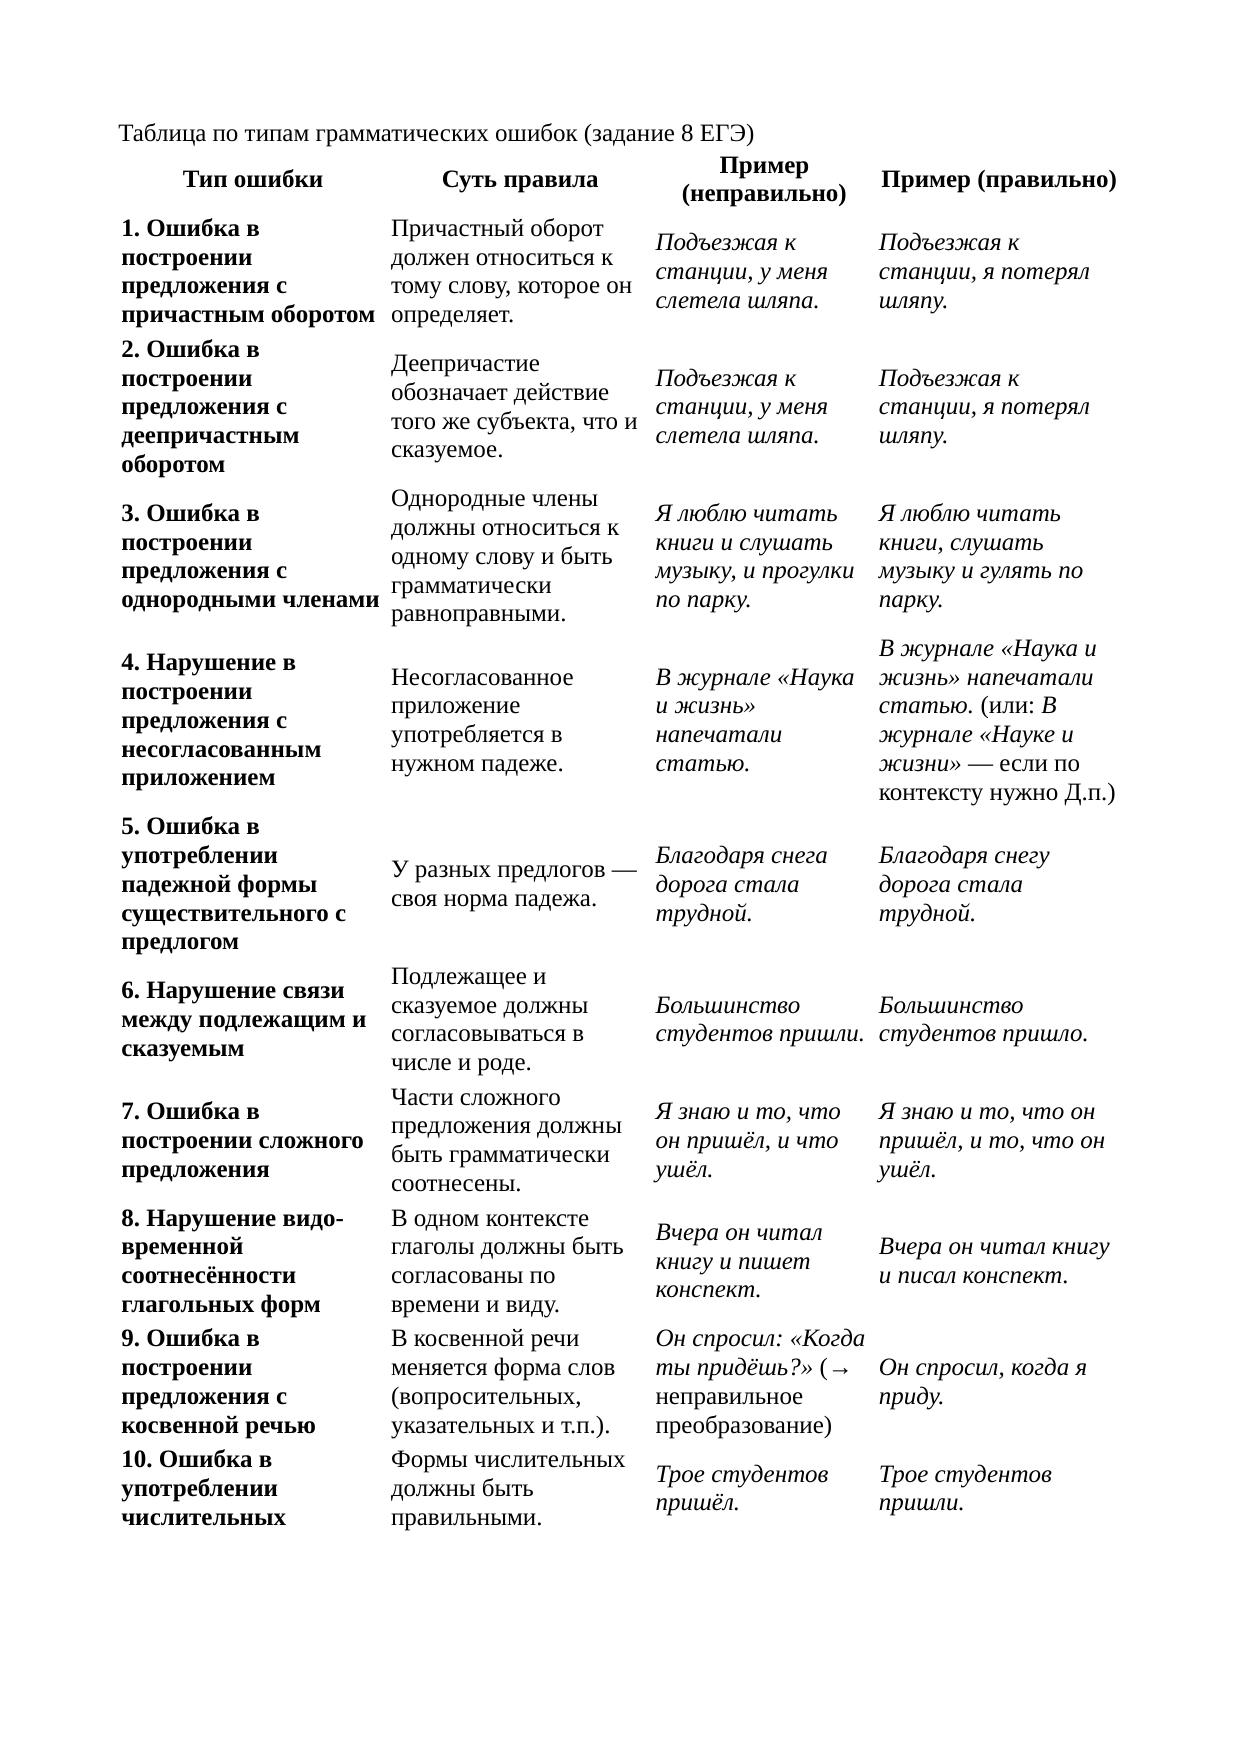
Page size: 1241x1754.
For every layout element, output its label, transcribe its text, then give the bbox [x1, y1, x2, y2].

table_cell Подъезжая к станции, я потерял шляпу. [876, 331, 1122, 481]
table_cell Благодаря снегу дорога стала трудной. [876, 809, 1122, 958]
table_cell 2. Ошибка в построении предложения с деепричастным оборотом [118, 331, 388, 481]
table_cell 10. Ошибка в употреблении числительных [118, 1441, 388, 1533]
table_cell В косвенной речи меняется форма слов (вопросительных, указательных и т.п.). [388, 1321, 652, 1441]
table_cell 3. Ошибка в построении предложения с однородными членами [118, 481, 388, 630]
table_cell Я люблю читать книги и слушать музыку, и прогулки по парку. [653, 481, 876, 630]
table_cell Вчера он читал книгу и писал конспект. [876, 1200, 1122, 1321]
table_cell Я знаю и то, что он пришёл, и что ушёл. [653, 1079, 876, 1200]
text Таблица по типам грамматических ошибок (задание 8 ЕГЭ) [118, 118, 1122, 147]
table_cell Он спросил, когда я приду. [876, 1321, 1122, 1441]
table_cell У разных предлогов — своя норма падежа. [388, 809, 652, 958]
table_cell Большинство студентов пришли. [653, 958, 876, 1079]
table_cell Причастный оборот должен относиться к тому слову, которое он определяет. [388, 210, 652, 331]
table_cell Части сложного предложения должны быть грамматически соотнесены. [388, 1079, 652, 1200]
table_cell Однородные члены должны относиться к одному слову и быть грамматически равноправными. [388, 481, 652, 630]
table_cell Несогласованное приложение употребляется в нужном падеже. [388, 630, 652, 808]
table_cell Он спросил: «Когда ты придёшь?» (→ неправильное преобразование) [653, 1321, 876, 1441]
table_header Суть правила [388, 147, 652, 210]
table_cell Я люблю читать книги, слушать музыку и гулять по парку. [876, 481, 1122, 630]
table_cell Подъезжая к станции, я потерял шляпу. [876, 210, 1122, 331]
table_cell Я знаю и то, что он пришёл, и то, что он ушёл. [876, 1079, 1122, 1200]
table_cell Подъезжая к станции, у меня слетела шляпа. [653, 331, 876, 481]
table_cell В одном контексте глаголы должны быть согласованы по времени и виду. [388, 1200, 652, 1321]
table_cell Трое студентов пришли. [876, 1441, 1122, 1533]
table_cell 4. Нарушение в построении предложения с несогласованным приложением [118, 630, 388, 808]
table_cell Подъезжая к станции, у меня слетела шляпа. [653, 210, 876, 331]
table_header Пример (неправильно) [653, 147, 876, 210]
table_cell 6. Нарушение связи между подлежащим и сказуемым [118, 958, 388, 1079]
table_cell Трое студентов пришёл. [653, 1441, 876, 1533]
table_cell 1. Ошибка в построении предложения с причастным оборотом [118, 210, 388, 331]
table_cell 7. Ошибка в построении сложного предложения [118, 1079, 388, 1200]
table_cell Вчера он читал книгу и пишет конспект. [653, 1200, 876, 1321]
table_cell 8. Нарушение видо-временной соотнесённости глагольных форм [118, 1200, 388, 1321]
table_cell Большинство студентов пришло. [876, 958, 1122, 1079]
table_cell Подлежащее и сказуемое должны согласовываться в числе и роде. [388, 958, 652, 1079]
table_cell Формы числительных должны быть правильными. [388, 1441, 652, 1533]
table_header Пример (правильно) [876, 147, 1122, 210]
table_cell Благодаря снега дорога стала трудной. [653, 809, 876, 958]
table_cell В журнале «Наука и жизнь» напечатали статью. [653, 630, 876, 808]
table_cell 9. Ошибка в построении предложения с косвенной речью [118, 1321, 388, 1441]
table_cell 5. Ошибка в употреблении падежной формы существительного с предлогом [118, 809, 388, 958]
table_header Тип ошибки [118, 147, 388, 210]
table_cell В журнале «Наука и жизнь» напечатали статью. (или: В журнале «Науке и жизни» — если по контексту нужно Д.п.) [876, 630, 1122, 808]
table_cell Деепричастие обозначает действие того же субъекта, что и сказуемое. [388, 331, 652, 481]
